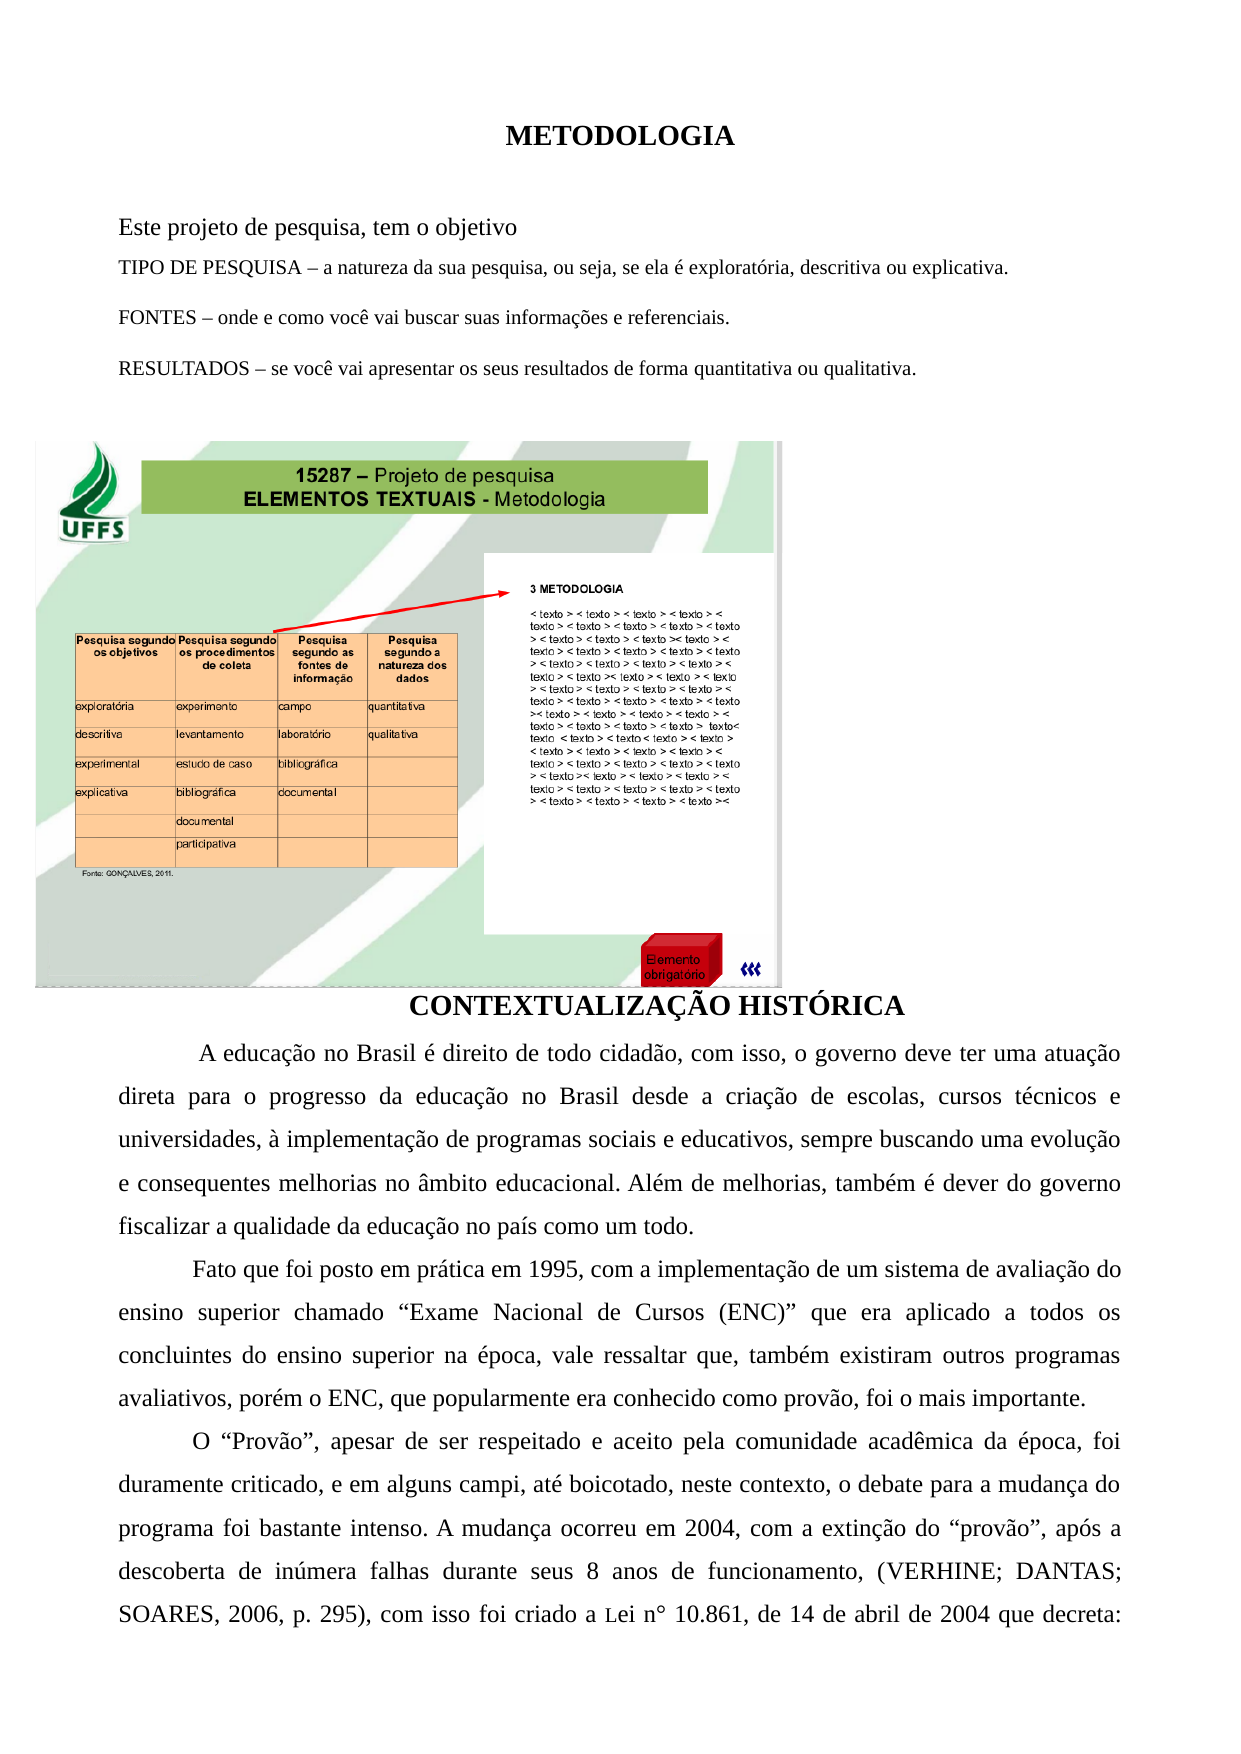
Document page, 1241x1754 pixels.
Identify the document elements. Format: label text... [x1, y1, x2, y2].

text A educação no Brasil é direito de todo cidadão, com isso, o governo deve ter uma atuação direta para o progresso da educação no Brasil desde a criação de escolas, cursos técnicos e universidades, à implementação de programas sociais e educativos, sempre buscando uma evolução e consequentes melhorias no âmbito educacional. Além de melhorias, também é dever do governo fiscalizar a qualidade da educação no país como um todo. [118, 1038, 1122, 1239]
text RESULTADOS – se você vai apresentar os seus resultados de forma quantitativa ou qualitativa. [118, 356, 1122, 380]
picture [35, 441, 783, 988]
text CONTEXTUALIZAÇÃO HISTÓRICA [118, 450, 1122, 1021]
text O “Provão”, apesar de ser respeitado e aceito pela comunidade acadêmica da época, foi duramente criticado, e em alguns campi, até boicotado, neste contexto, o debate para a mudança do programa foi bastante intenso. A mudança ocorreu em 2004, com a extinção do “provão”, após a descoberta de inúmera falhas durante seus 8 anos de funcionamento, (VERHINE; DANTAS; SOARES, 2006, p. 295), com isso foi criado a Lei n° 10.861, de 14 de abril de 2004 que decreta: [118, 1426, 1122, 1628]
text Fato que foi posto em prática em 1995, com a implementação de um sistema de avaliação do ensino superior chamado “Exame Nacional de Cursos (ENC)” que era aplicado a todos os concluintes do ensino superior na época, vale ressaltar que, também existiram outros programas avaliativos, porém o ENC, que popularmente era conhecido como provão, foi o mais importante. [118, 1254, 1122, 1412]
text Este projeto de pesquisa, tem o objetivo [118, 212, 1122, 240]
text TIPO DE PESQUISA – a natureza da sua pesquisa, ou seja, se ela é exploratória, descritiva ou explicativa. [118, 255, 1122, 279]
text METODOLOGIA [118, 118, 1122, 152]
text FONTES – onde e como você vai buscar suas informações e referenciais. [118, 305, 1122, 329]
